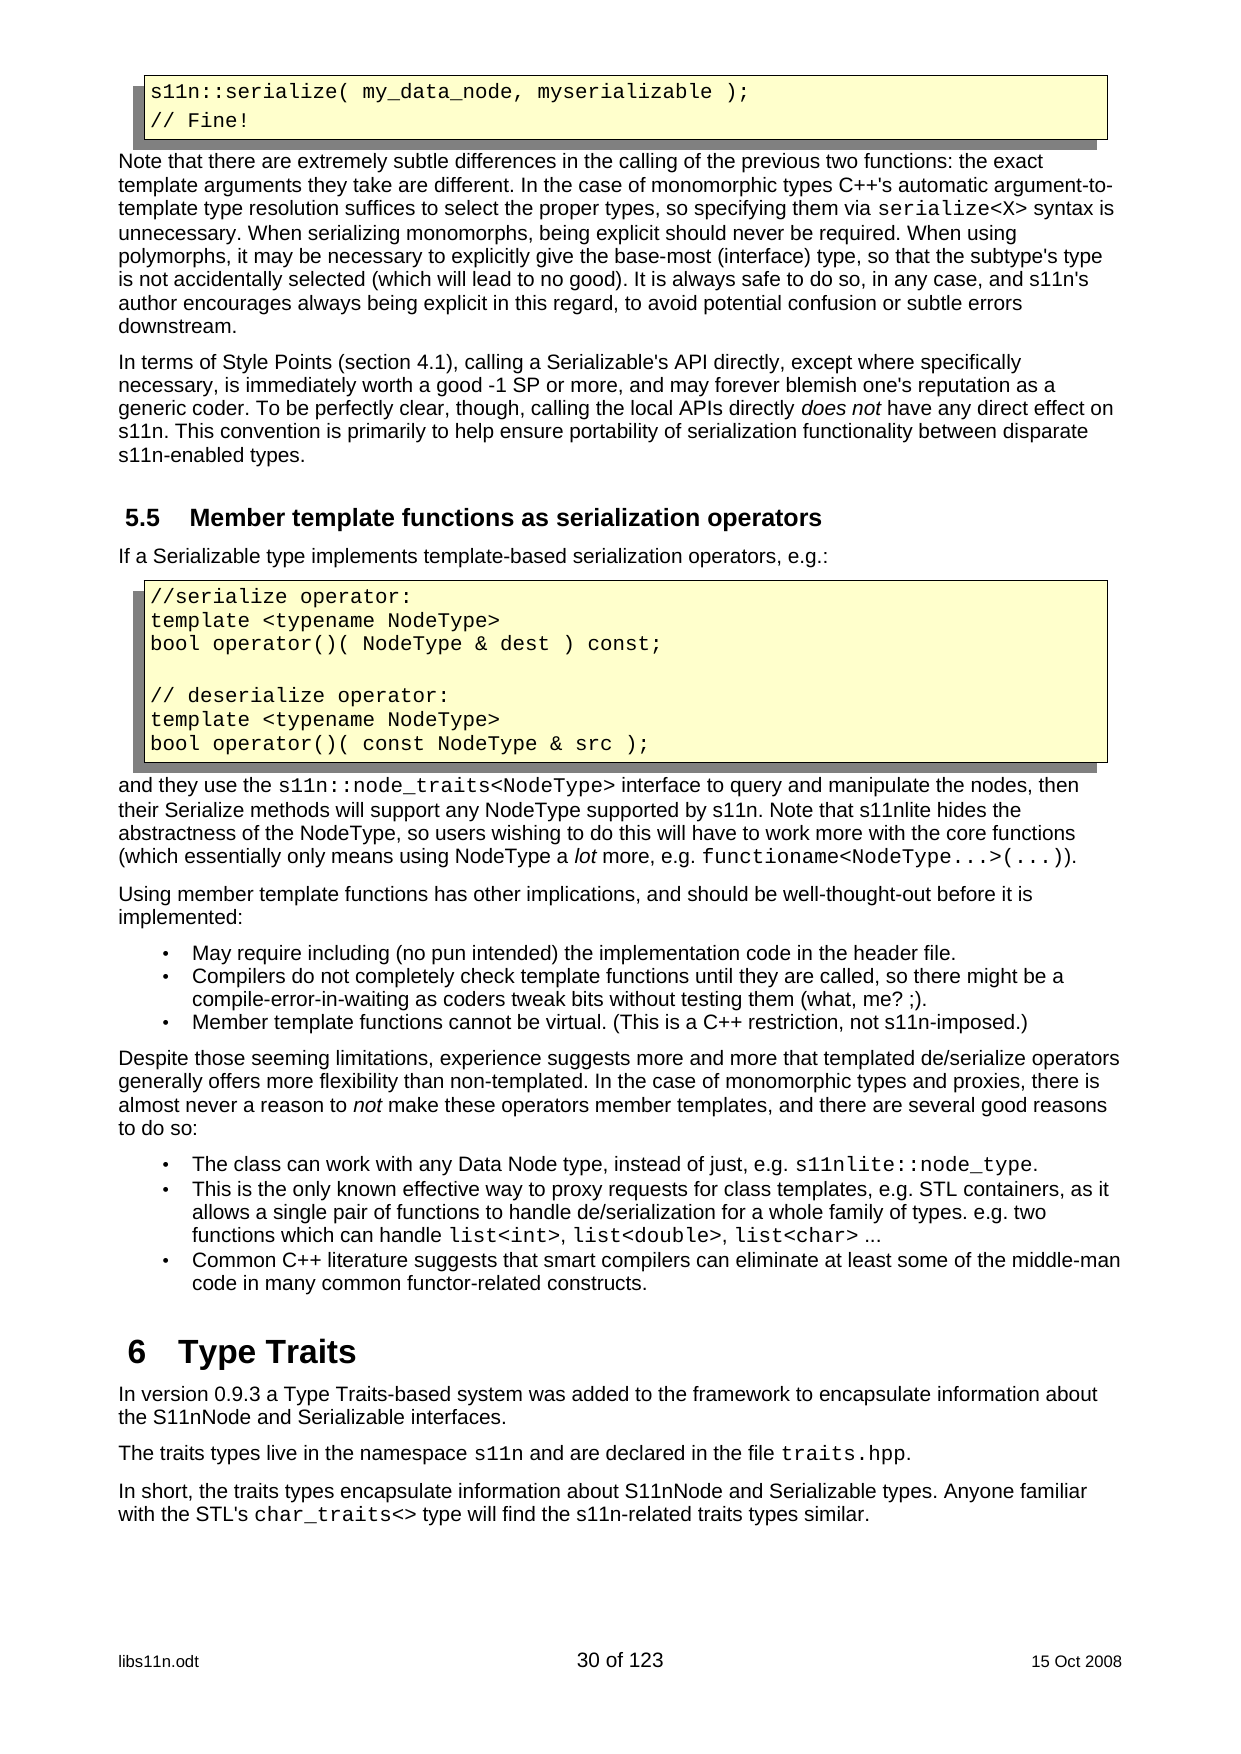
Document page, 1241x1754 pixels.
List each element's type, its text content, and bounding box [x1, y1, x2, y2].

text In version 0.9.3 a Type Traits-based system was added to the framework to encapsulate information about the S11nNode and Serializable interfaces. [118, 1383, 1122, 1429]
list Compilers do not completely check template functions until they are called, so there might be a compile-error-in-waiting as coders tweak bits without testing them (what, me? ;). [162, 964, 1122, 1011]
text The traits types live in the namespace s11n and are declared in the file traits.hpp. [118, 1442, 1122, 1467]
text s11n::serialize( my_data_node, myserializable ); [145, 76, 1107, 99]
text Using member template functions has other implications, and should be well-thought-out before it is implemented: [118, 882, 1122, 929]
list Member template functions cannot be virtual. (This is a C++ restriction, not s11n-imposed.) [162, 1011, 1122, 1034]
text // Fine! [145, 99, 1107, 139]
list May require including (no pun intended) the implementation code in the header file. [162, 941, 1122, 964]
text Note that there are extremely subtle differences in the calling of the previous two functions: the exact template arguments they take are different. In the case of monomorphic types C++'s automatic argument-to-template type resolution suffices to select the proper types, so specifying them via serialize<X> syntax is unnecessary. When serializing monomorphs, being explicit should never be required. When using polymorphs, it may be necessary to explicitly give the base-most (interface) type, so that the subtype's type is not accidentally selected (which will lead to no good). It is always safe to do so, in any case, and s11n's author encourages always being explicit in this regard, to avoid potential confusion or subtle errors downstream. [118, 150, 1122, 338]
list Common C++ literature suggests that smart compilers can eliminate at least some of the middle-man code in many common functor-related constructs. [162, 1249, 1122, 1295]
subtitle Member template functions as serialization operators [118, 504, 1122, 532]
text Despite those seeming limitations, experience suggests more and more that templated de/serialize operators generally offers more flexibility than non-templated. In the case of monomorphic types and proxies, there is almost never a reason to not make these operators member templates, and there are several good reasons to do so: [118, 1047, 1122, 1139]
text bool operator()( NodeType & dest ) const; [145, 627, 1107, 651]
text template <typename NodeType> [145, 604, 1107, 627]
text If a Serializable type implements template-based serialization operators, e.g.: [118, 544, 1122, 567]
text template <typename NodeType> [145, 703, 1107, 727]
text //serialize operator: [145, 581, 1107, 604]
text In short, the traits types encapsulate information about S11nNode and Serializable types. Anyone familiar with the STL's char_traits<> type will find the s11n-related traits types similar. [118, 1479, 1122, 1528]
list The class can work with any Data Node type, instead of just, e.g. s11nlite::node_type. [162, 1152, 1122, 1177]
text In terms of Style Points (section 4.1), calling a Serializable's API directly, except where specifically necessary, is immediately worth a good -1 SP or more, and may forever blemish one's reputation as a generic coder. To be perfectly clear, though, calling the local APIs directly does not have any direct effect on s11n. This convention is primarily to help ensure portability of serialization functionality between disparate s11n-enabled types. [118, 350, 1122, 466]
text and they use the s11n::node_traits<NodeType> interface to query and manipulate the nodes, then their Serialize methods will support any NodeType supported by s11n. Note that s11nlite hides the abstractness of the NodeType, so users wishing to do this will have to work more with the core functions (which essentially only means using NodeType a lot more, e.g. functioname<NodeType...>(...)). [118, 773, 1122, 870]
list This is the only known effective way to proxy requests for class templates, e.g. STL containers, as it allows a single pair of functions to handle de/serialization for a whole family of types. e.g. two functions which can handle list<int>, list<double>, list<char> ... [162, 1177, 1122, 1249]
text bool operator()( const NodeType & src ); [145, 727, 1107, 762]
text // deserialize operator: [145, 679, 1107, 703]
subtitle Type Traits [118, 1333, 1122, 1370]
